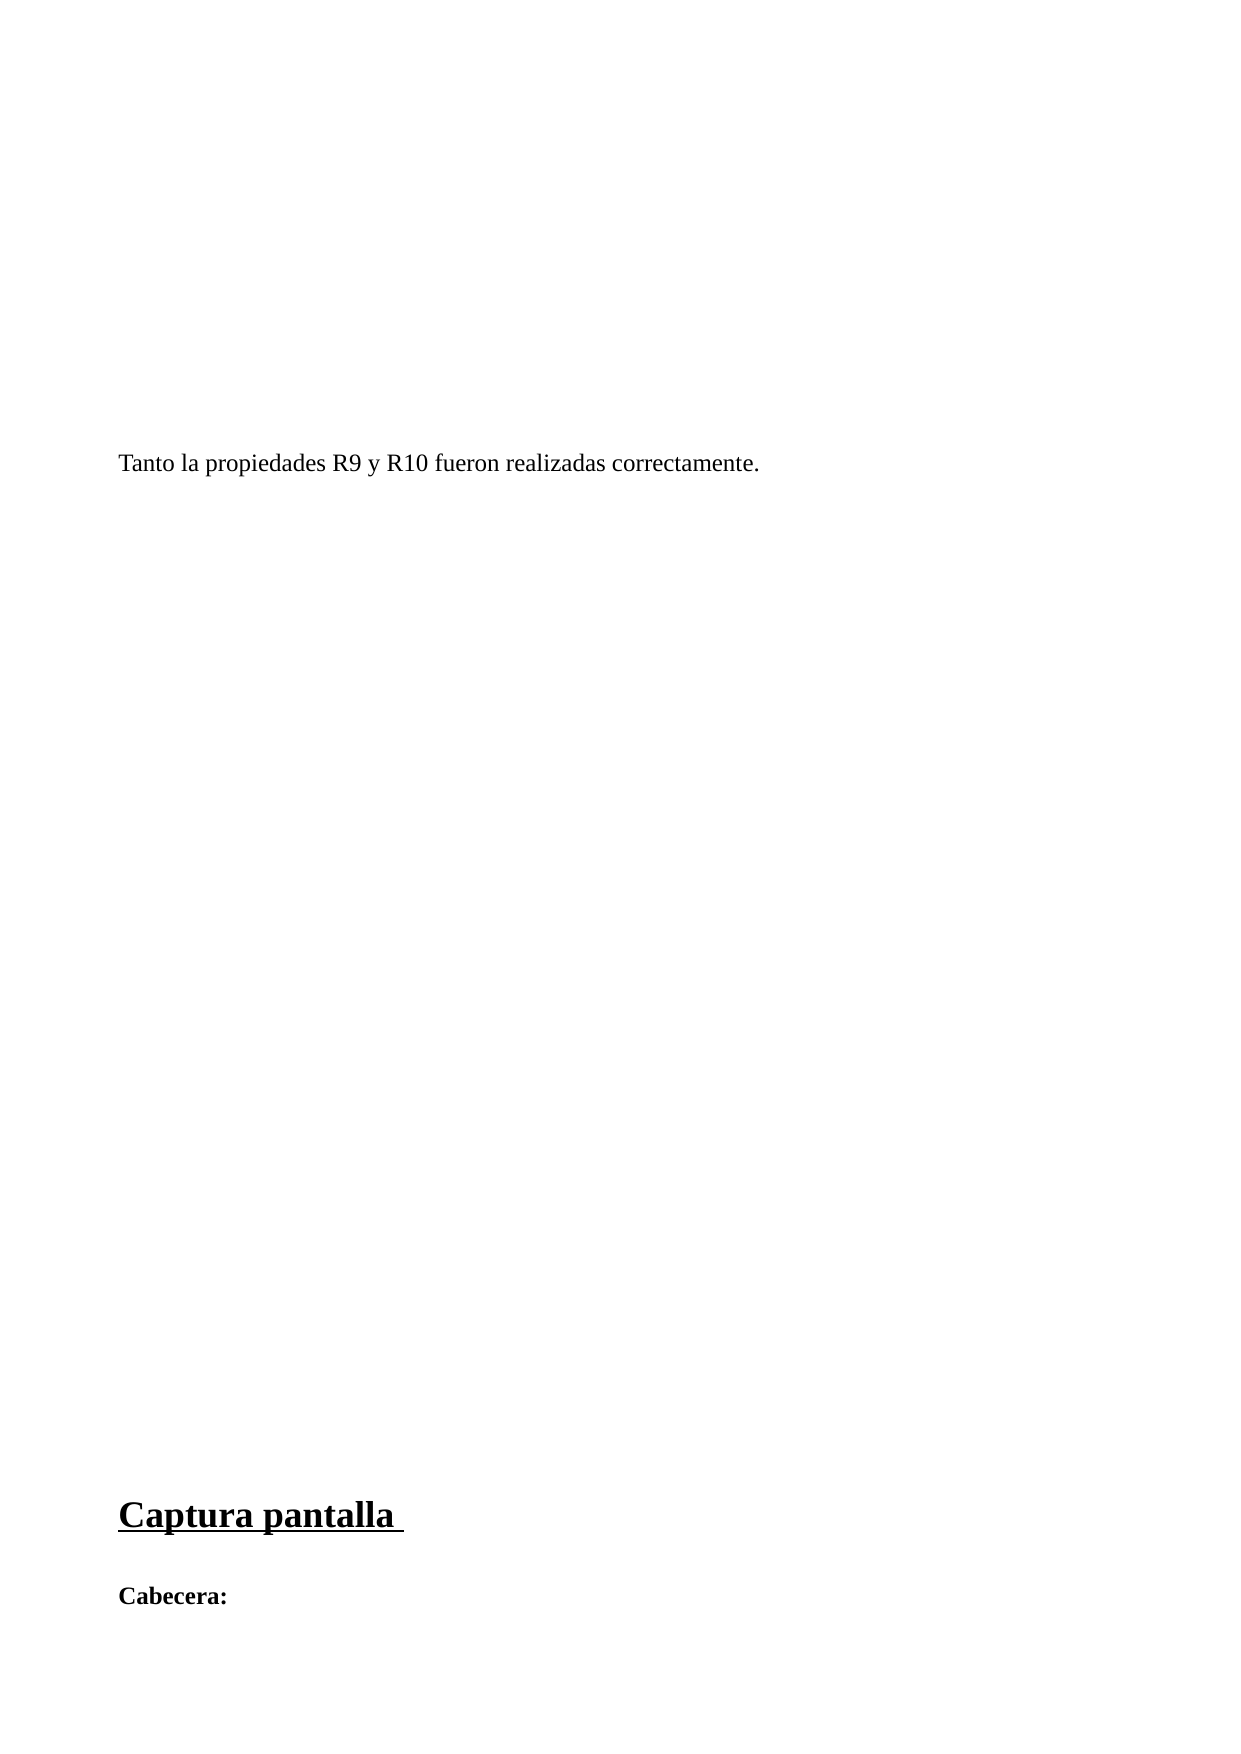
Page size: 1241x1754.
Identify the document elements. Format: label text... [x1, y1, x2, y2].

subtitle Captura pantalla [118, 1493, 1122, 1536]
text Cabecera: [118, 1581, 1122, 1610]
text Tanto la propiedades R9 y R10 fueron realizadas correctamente. [118, 448, 1122, 477]
